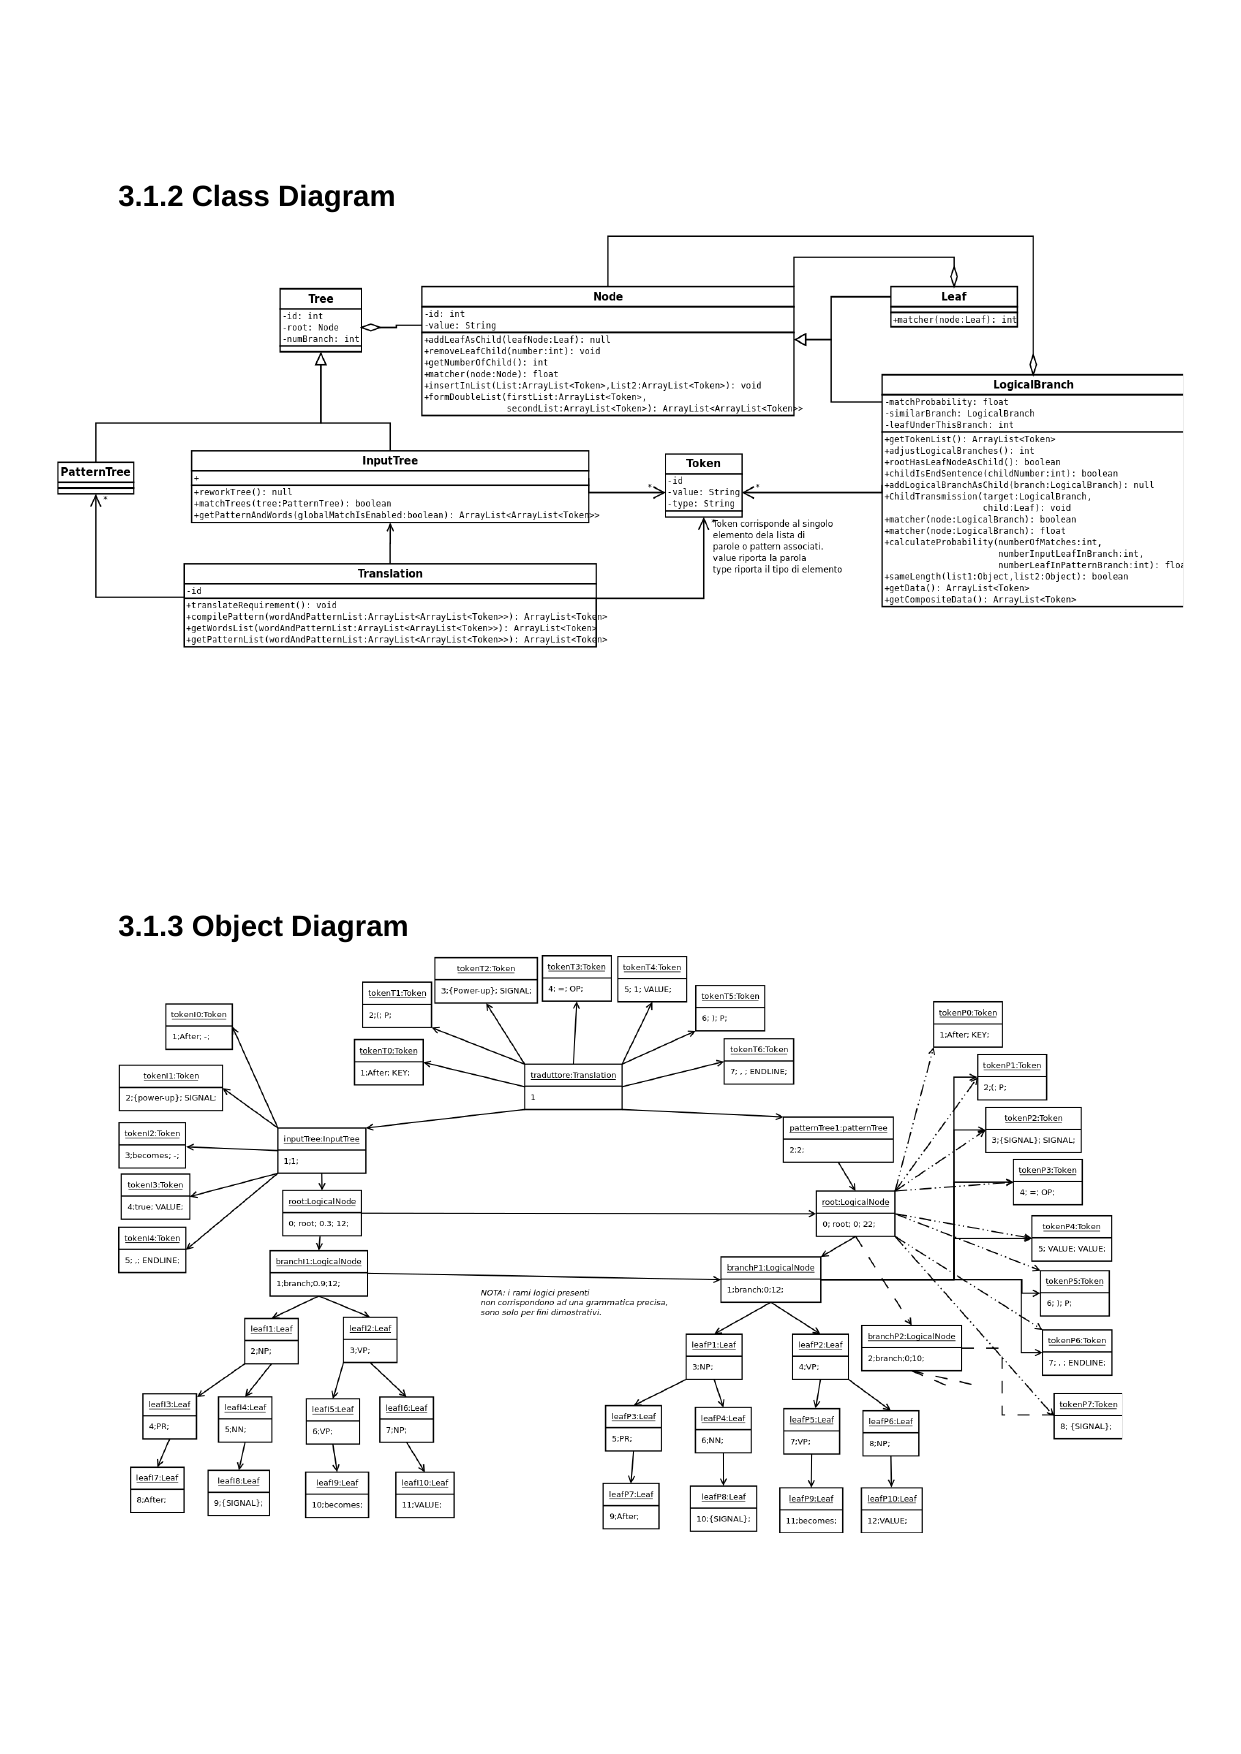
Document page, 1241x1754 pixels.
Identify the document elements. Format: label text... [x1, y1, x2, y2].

subtitle 3.1.2 Class Diagram [118, 179, 1122, 213]
picture [57, 225, 1184, 658]
picture [118, 955, 1123, 1533]
subtitle 3.1.3 Object Diagram [118, 909, 1122, 943]
